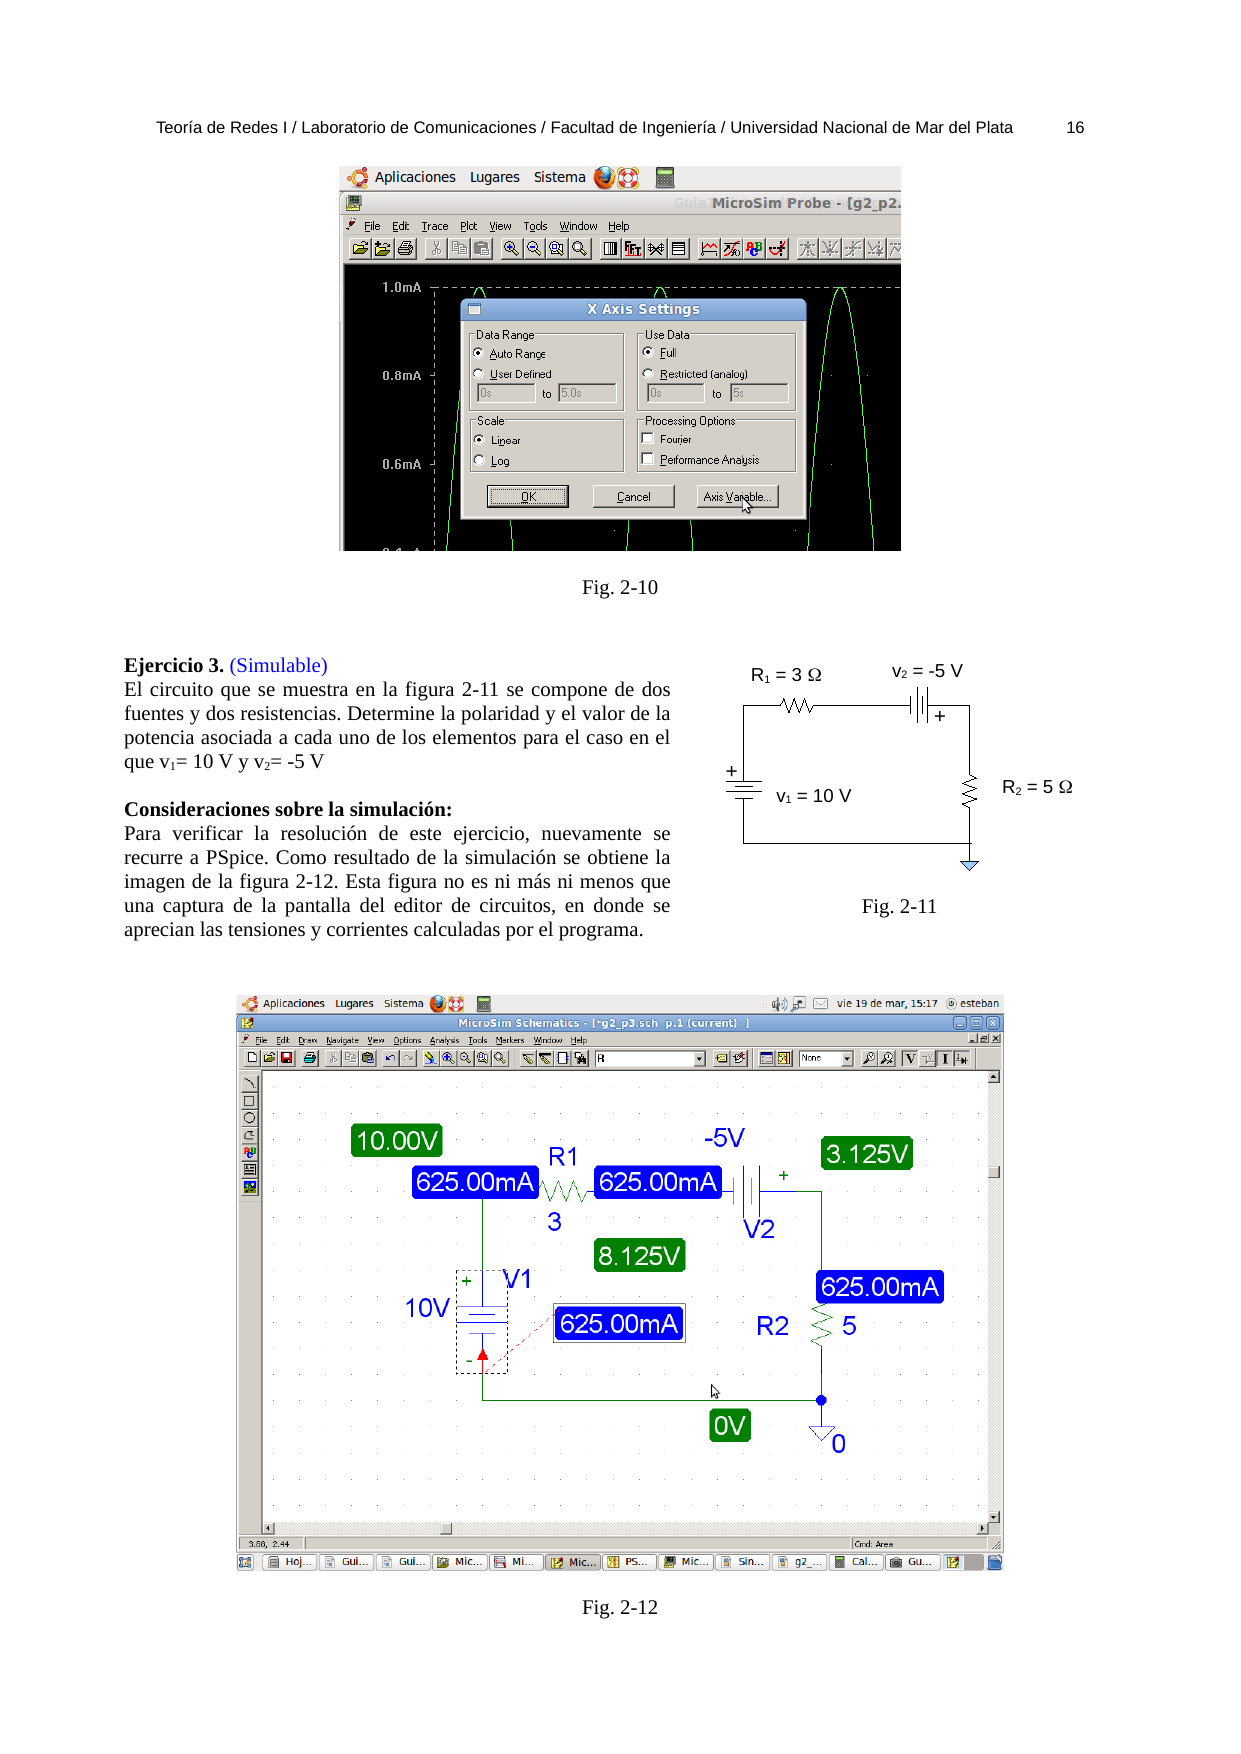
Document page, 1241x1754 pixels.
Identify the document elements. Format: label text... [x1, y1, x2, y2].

picture [236, 995, 1004, 1571]
text Fig. 2-10 [118, 575, 1122, 599]
table_header Ejercicio 3. (Simulable) El circuito que se muestra en la figura 2-11 se compone de dos fuentes y dos resistencias. Determine la polaridad y el valor de la potencia asociada a cada uno de los elementos para el caso en el que v1= 10 V y v2= -5 V Consideraciones sobre la simulación: Para verificar la resolución de este ejercicio, nuevamente se recurre a PSpice. Como resultado de la simulación se obtiene la imagen de la figura 2-12. Esta figura no es ni más ni menos que una captura de la pantalla del editor de circuitos, en donde se aprecian las tensiones y corrientes calculadas por el programa. [118, 647, 677, 947]
picture [339, 166, 901, 551]
table_header Fig. 2-11 [677, 647, 1122, 947]
text Fig. 2-12 [118, 1595, 1122, 1619]
